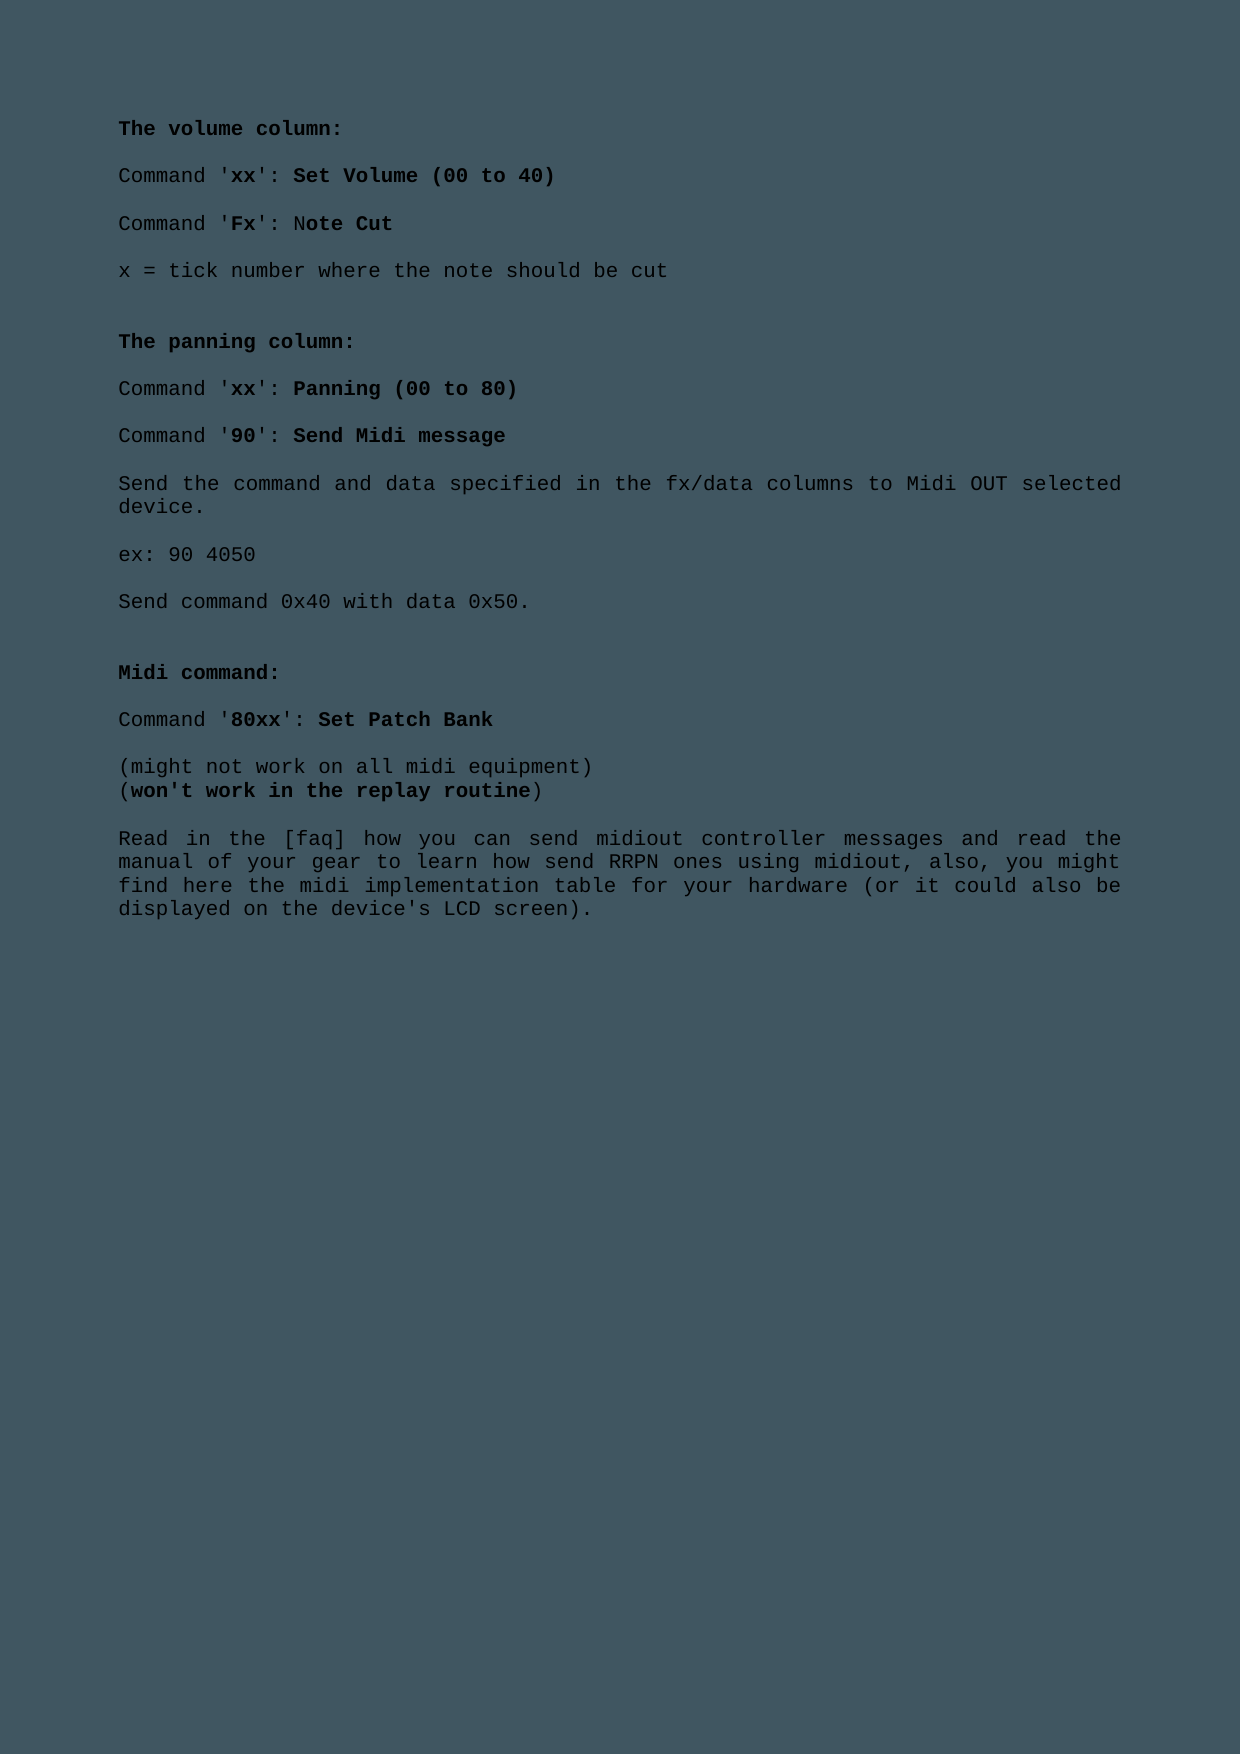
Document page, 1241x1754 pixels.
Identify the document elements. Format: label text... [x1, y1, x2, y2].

text The panning column: [118, 331, 1122, 354]
text (won't work in the replay routine) [118, 780, 1122, 804]
text Midi command: [118, 662, 1122, 686]
text The volume column: [118, 118, 1122, 142]
text Command 'xx': Set Volume (00 to 40) [118, 165, 1122, 189]
text Read in the [faq] how you can send midiout controller messages and read the manual of your gear to learn how send RRPN ones using midiout, also, you might find here the midi implementation table for your hardware (or it could also be displayed on the device's LCD screen). [118, 827, 1122, 922]
text x = tick number where the note should be cut [118, 260, 1122, 284]
text Command 'xx': Panning (00 to 80) [118, 378, 1122, 402]
text Send the command and data specified in the fx/data columns to Midi OUT selected device. [118, 473, 1122, 520]
text ex: 90 4050 [118, 544, 1122, 567]
text Send command 0x40 with data 0x50. [118, 591, 1122, 615]
text Command 'Fx': Note Cut [118, 213, 1122, 236]
text (might not work on all midi equipment) [118, 757, 1122, 780]
text Command '90': Send Midi message [118, 426, 1122, 449]
text Command '80xx': Set Patch Bank [118, 709, 1122, 733]
